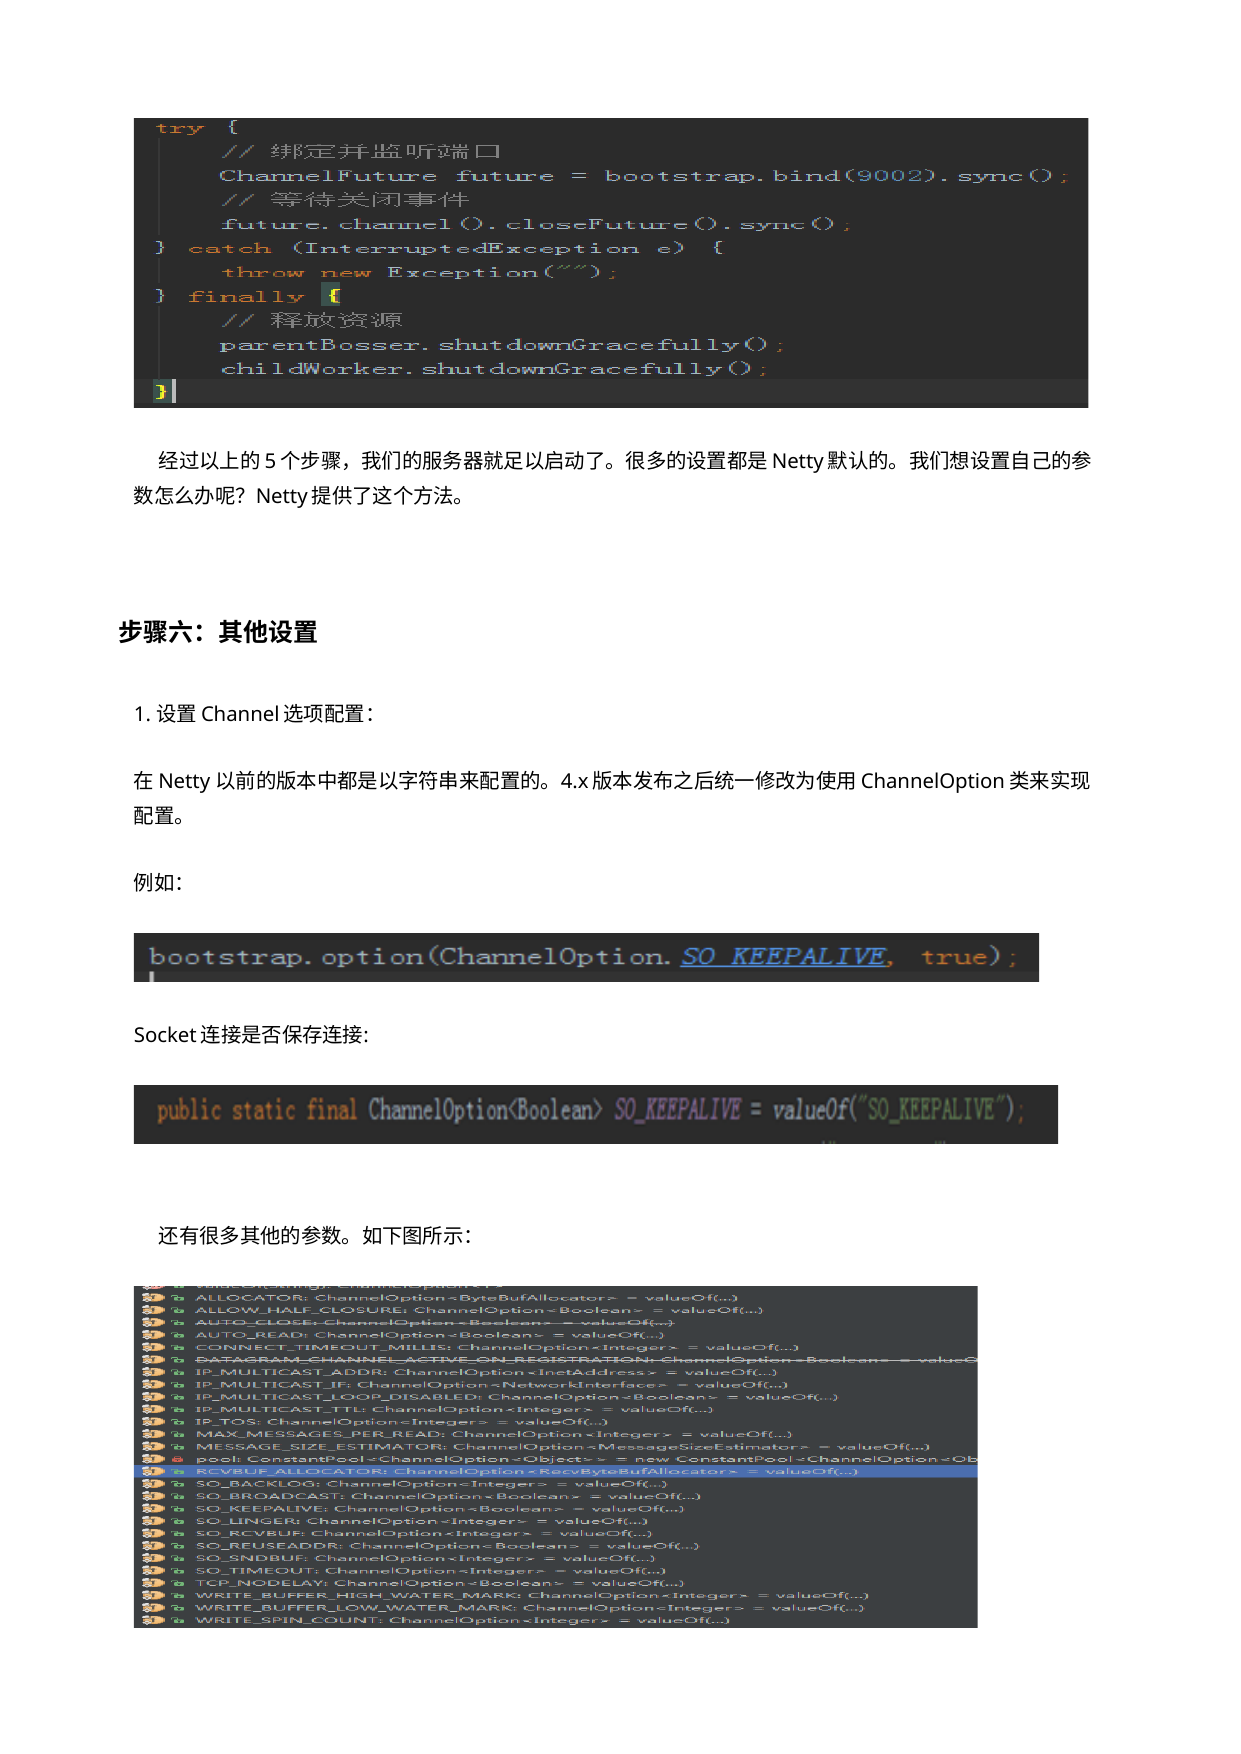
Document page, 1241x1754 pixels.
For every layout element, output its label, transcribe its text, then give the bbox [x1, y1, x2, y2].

picture [133, 933, 1040, 982]
text Socket连接是否保存连接: [134, 1018, 1106, 1048]
text 1. 设置Channel选项配置： [134, 698, 1106, 728]
text 经过以上的5个步骤，我们的服务器就足以启动了。很多的设置都是Netty默认的。我们想设置自己的参数怎么办呢？Netty提供了这个方法。 [134, 445, 1106, 510]
text 还有很多其他的参数。如下图所示： [134, 1220, 1106, 1249]
picture [133, 1286, 978, 1628]
subtitle 步骤六：其他设置 [118, 613, 1122, 649]
text 例如： [134, 867, 1106, 896]
text 在Netty 以前的版本中都是以字符串来配置的。4.x版本发布之后统一修改为使用ChannelOption类来实现配置。 [134, 765, 1106, 829]
picture [133, 1085, 1059, 1144]
picture [133, 118, 1089, 408]
